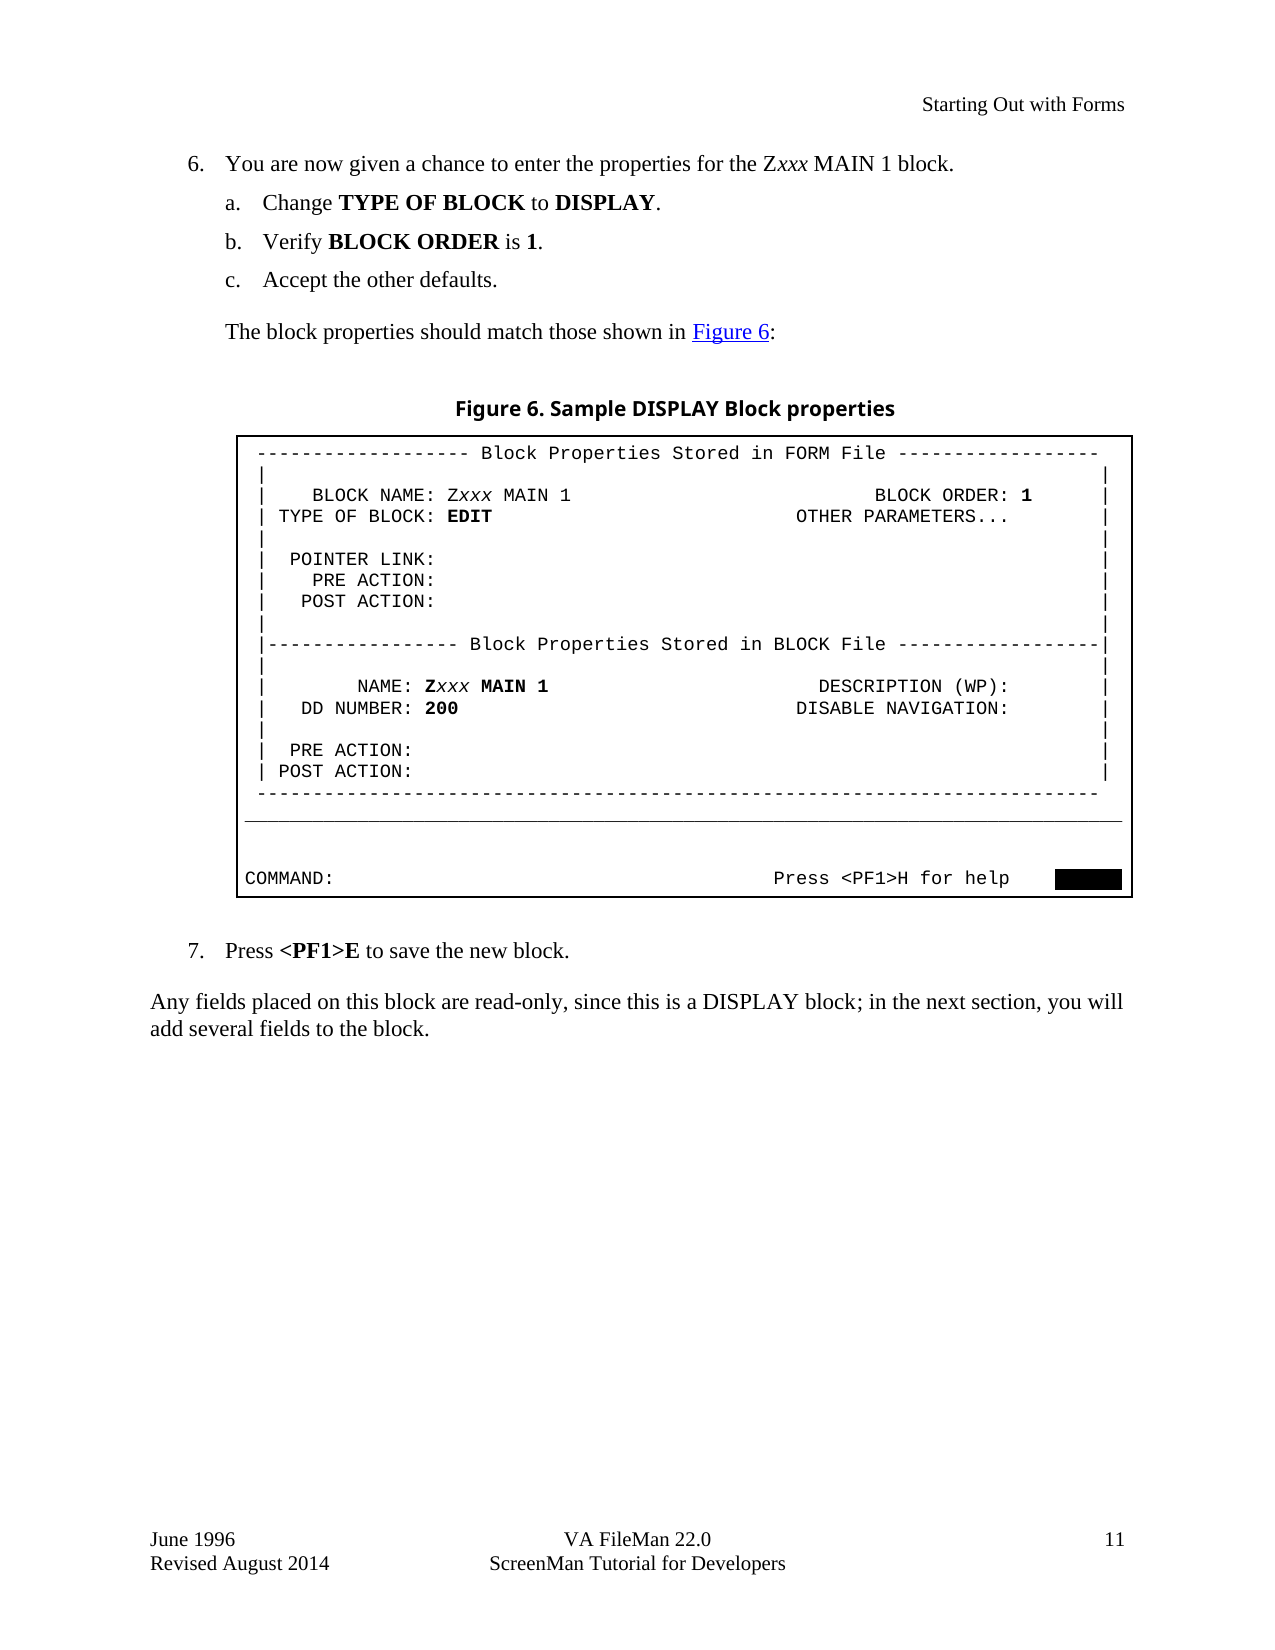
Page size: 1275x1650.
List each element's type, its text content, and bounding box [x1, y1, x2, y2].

text | BLOCK NAME: Zxxx MAIN 1 BLOCK ORDER: 1 | [238, 478, 1131, 499]
text --------------------------------------------------------------------------- [238, 775, 1131, 796]
text ------------------- Block Properties Stored in FORM File ------------------ [238, 437, 1131, 456]
text | POST ACTION: | [238, 584, 1131, 605]
text | | [238, 605, 1131, 626]
list Change TYPE OF BLOCK to DISPLAY. [225, 189, 1125, 215]
list Press <PF1>E to save the new block. [187, 937, 1125, 963]
text | DD NUMBER: 200 DISABLE NAVIGATION: | [238, 690, 1131, 711]
text | PRE ACTION: | [238, 733, 1131, 754]
text | POST ACTION: | [238, 754, 1131, 775]
text The block properties should match those shown in Figure 6: [225, 318, 1125, 344]
list You are now given a chance to enter the properties for the Zxxx MAIN 1 block. [187, 150, 1125, 176]
text | | [238, 456, 1131, 478]
text | PRE ACTION: | [238, 563, 1131, 584]
text | | [238, 520, 1131, 541]
text | | [238, 648, 1131, 669]
list Accept the other defaults. [225, 267, 1125, 293]
text | NAME: Zxxx MAIN 1 DESCRIPTION (WP): | [238, 669, 1131, 690]
text ______________________________________________________________________________ [238, 796, 1131, 826]
text Figure 6. Sample DISPLAY Block properties [225, 394, 1125, 423]
list Verify BLOCK ORDER is 1. [225, 228, 1125, 254]
text | POINTER LINK: | [238, 541, 1131, 563]
text |----------------- Block Properties Stored in BLOCK File ------------------| [238, 626, 1131, 648]
text | | [238, 711, 1131, 733]
text Any fields placed on this block are read-only, since this is a DISPLAY block; in the next section, you will add several fields to the block. [150, 988, 1125, 1041]
text COMMAND: Press <PF1>H for help Insert [238, 860, 1131, 896]
text | TYPE OF BLOCK: EDIT OTHER PARAMETERS... | [238, 499, 1131, 520]
